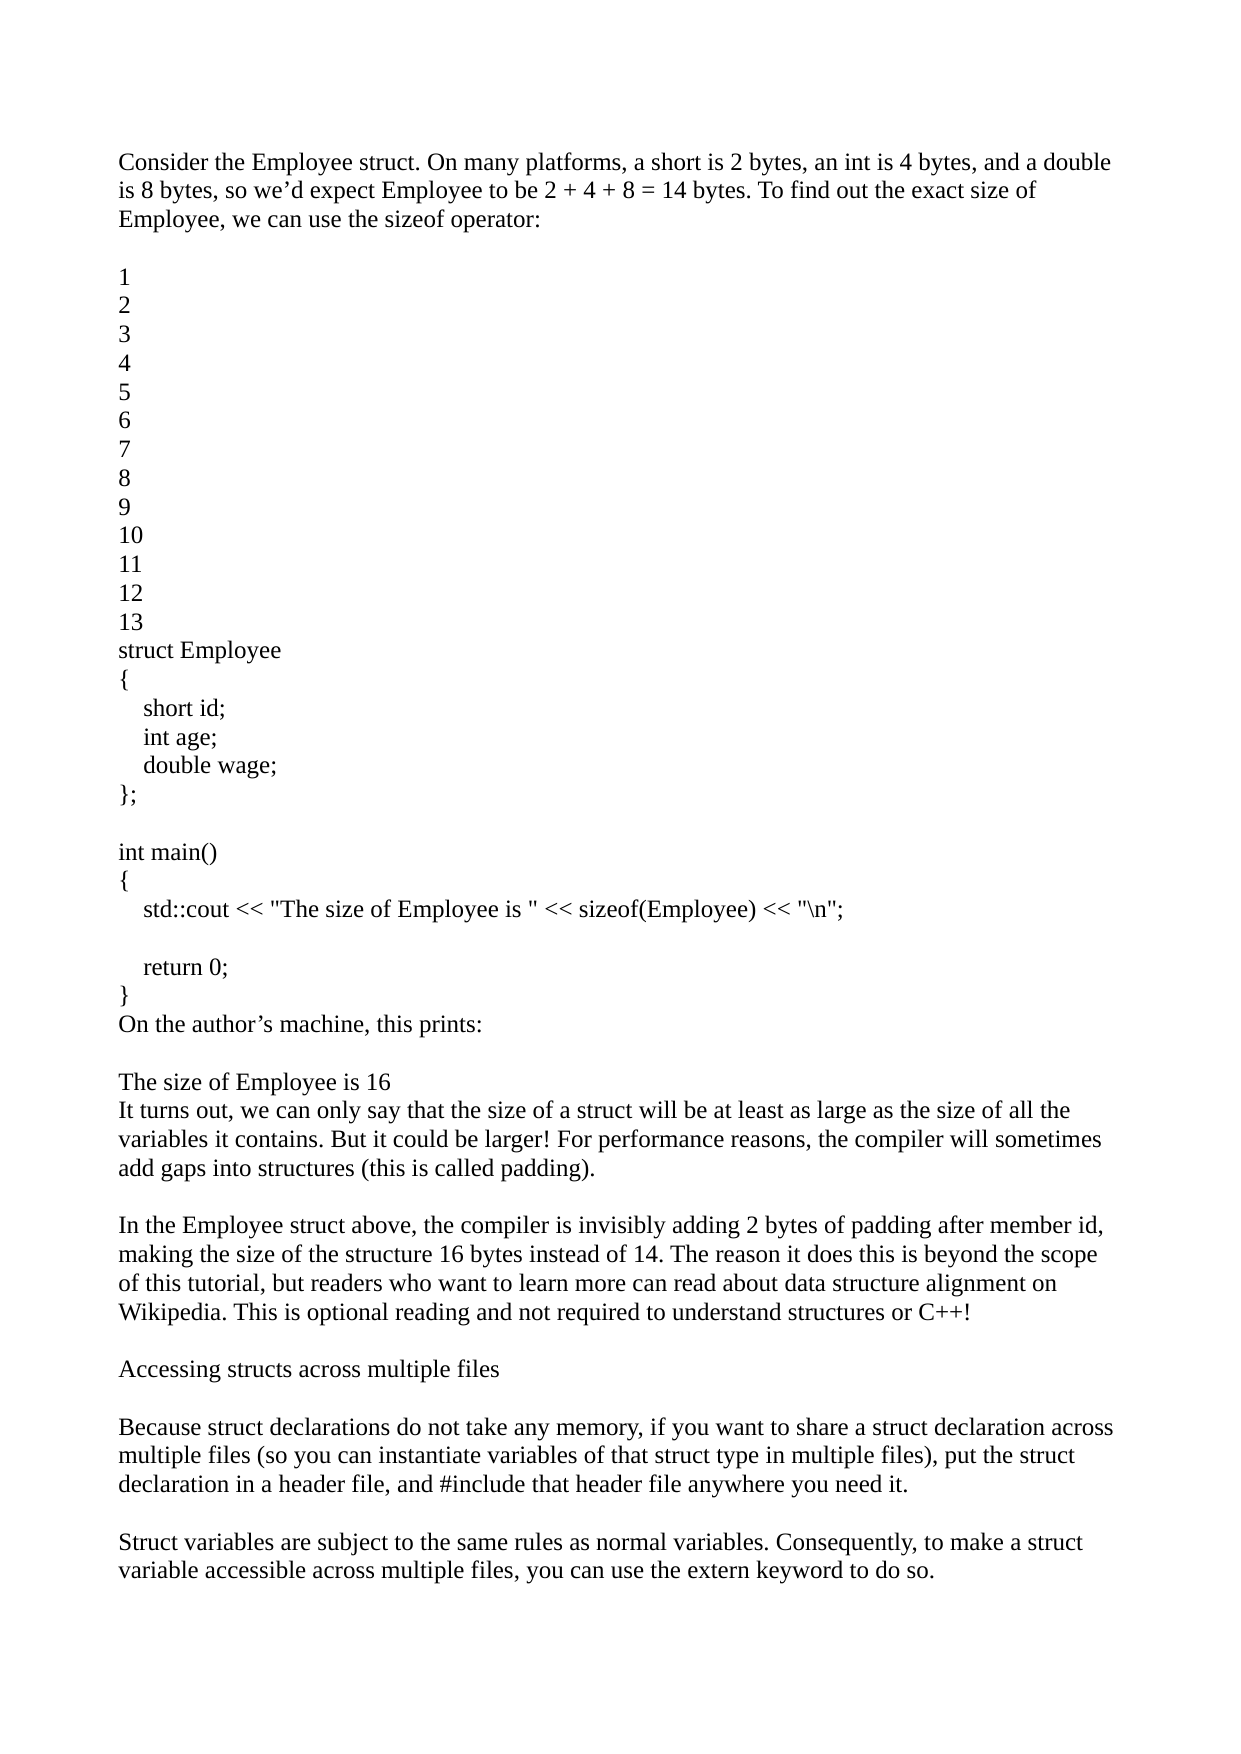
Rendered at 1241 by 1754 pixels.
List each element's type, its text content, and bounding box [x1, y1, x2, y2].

text Accessing structs across multiple files [118, 1354, 1122, 1383]
text Struct variables are subject to the same rules as normal variables. Consequently, to make a struct variable accessible across multiple files, you can use the extern keyword to do so. [118, 1527, 1122, 1584]
text int age; [118, 722, 1122, 751]
text short id; [118, 693, 1122, 722]
text 2 [118, 291, 1122, 319]
text 8 [118, 463, 1122, 492]
text 10 [118, 521, 1122, 549]
text 4 [118, 348, 1122, 377]
text Because struct declarations do not take any memory, if you want to share a struct declaration across multiple files (so you can instantiate variables of that struct type in multiple files), put the struct declaration in a header file, and #include that header file anywhere you need it. [118, 1412, 1122, 1498]
text { [118, 866, 1122, 894]
text Consider the Employee struct. On many platforms, a short is 2 bytes, an int is 4 bytes, and a double is 8 bytes, so we’d expect Employee to be 2 + 4 + 8 = 14 bytes. To find out the exact size of Employee, we can use the sizeof operator: [118, 147, 1122, 233]
text struct Employee [118, 636, 1122, 664]
text It turns out, we can only say that the size of a struct will be at least as large as the size of all the variables it contains. But it could be larger! For performance reasons, the compiler will sometimes add gaps into structures (this is called padding). [118, 1096, 1122, 1182]
text std::cout << "The size of Employee is " << sizeof(Employee) << "\n"; [118, 894, 1122, 923]
text 1 [118, 262, 1122, 291]
text 7 [118, 434, 1122, 463]
text In the Employee struct above, the compiler is invisibly adding 2 bytes of padding after member id, making the size of the structure 16 bytes instead of 14. The reason it does this is beyond the scope of this tutorial, but readers who want to learn more can read about data structure alignment on Wikipedia. This is optional reading and not required to understand structures or C++! [118, 1211, 1122, 1326]
text 11 [118, 549, 1122, 578]
text } [118, 981, 1122, 1009]
text 5 [118, 377, 1122, 406]
text 3 [118, 319, 1122, 348]
text return 0; [118, 952, 1122, 981]
text On the author’s machine, this prints: [118, 1009, 1122, 1038]
text }; [118, 779, 1122, 808]
text int main() [118, 837, 1122, 866]
text { [118, 664, 1122, 693]
text 13 [118, 607, 1122, 636]
text 6 [118, 406, 1122, 434]
text 9 [118, 492, 1122, 521]
text The size of Employee is 16 [118, 1067, 1122, 1096]
text 12 [118, 578, 1122, 607]
text double wage; [118, 751, 1122, 779]
